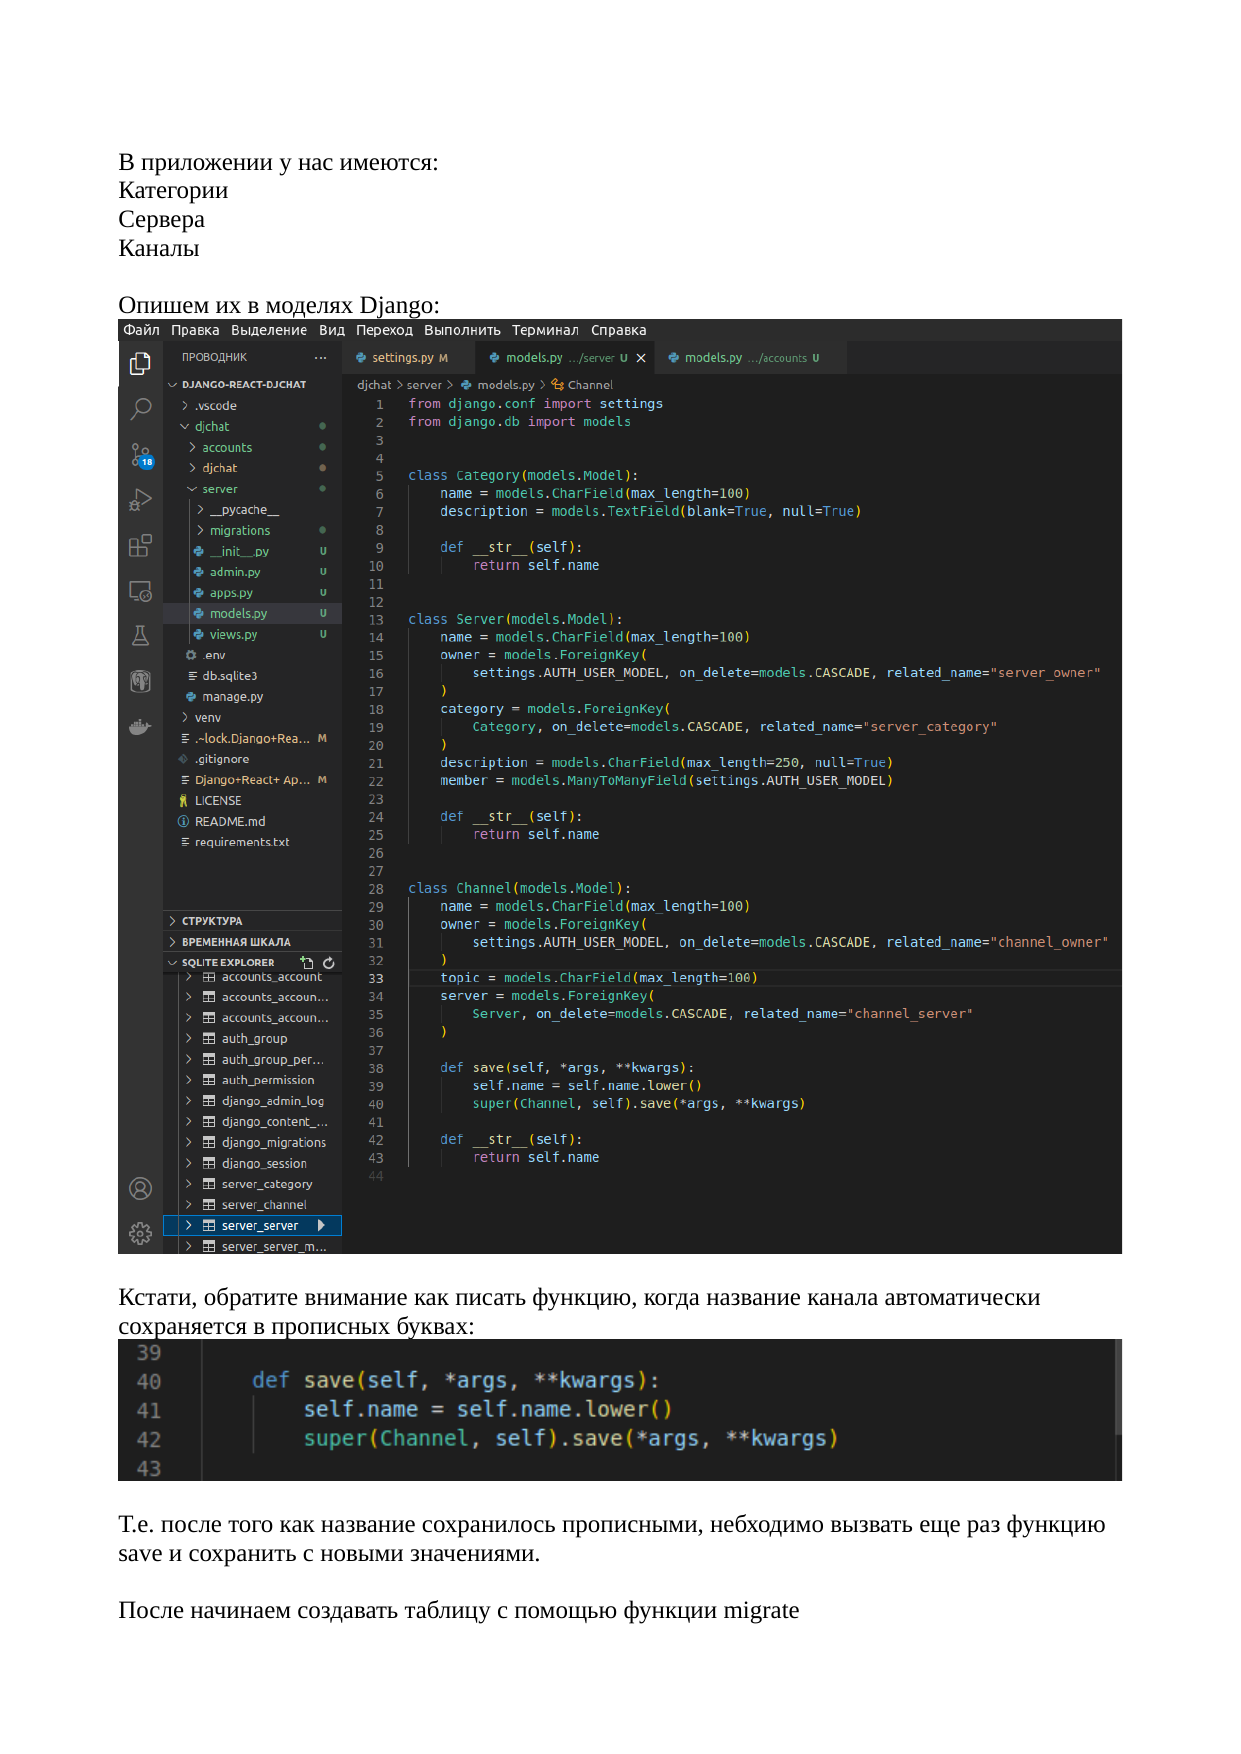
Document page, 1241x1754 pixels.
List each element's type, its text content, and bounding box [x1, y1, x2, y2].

text Категории [118, 176, 1122, 204]
picture [118, 1339, 1123, 1481]
text Т.е. после того как название сохранилось прописными, небходимо вызвать еще раз функцию save и сохранить с новыми значениями. [118, 1509, 1122, 1567]
text Сервера [118, 204, 1122, 233]
text После начинаем создавать таблицу с помощью функции migrate [118, 1595, 1122, 1624]
text Каналы [118, 233, 1122, 262]
text В приложении у нас имеются: [118, 147, 1122, 176]
text Кстати, обратите внимание как писать функцию, когда название канала автоматически сохраняется в прописных буквах: [118, 1282, 1122, 1339]
text Опишем их в моделях Django: [118, 291, 1122, 319]
picture [118, 319, 1123, 1254]
